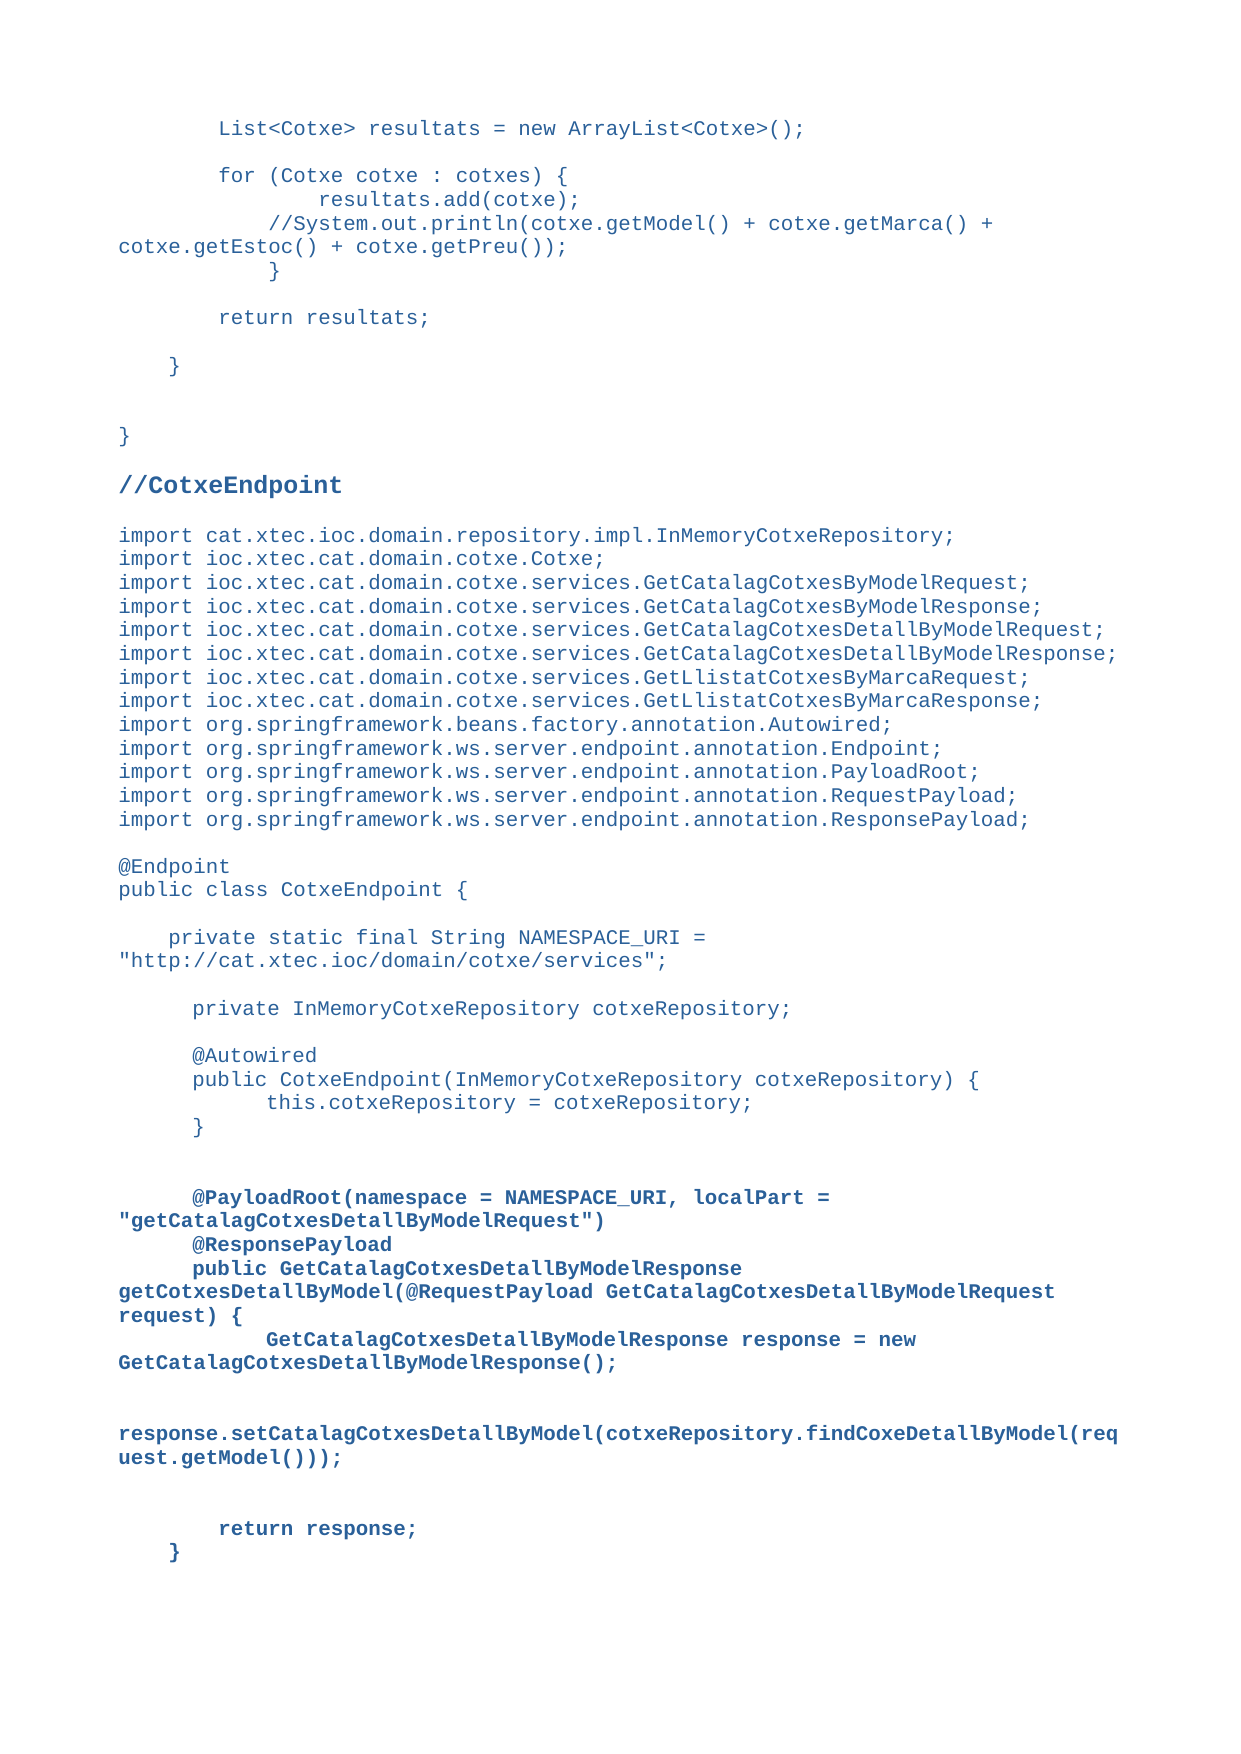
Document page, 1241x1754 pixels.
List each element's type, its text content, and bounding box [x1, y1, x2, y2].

text @ResponsePayload [118, 1234, 1122, 1258]
text GetCatalagCotxesDetallByModelResponse response = new GetCatalagCotxesDetallByModelResponse(); [118, 1329, 1122, 1376]
text private static final String NAMESPACE_URI = "http://cat.xtec.ioc/domain/cotxe/services"; [118, 927, 1122, 974]
text import org.springframework.beans.factory.annotation.Autowired; [118, 714, 1122, 738]
text } [118, 1116, 1122, 1139]
text } [118, 1542, 1122, 1565]
text this.cotxeRepository = cotxeRepository; [118, 1092, 1122, 1116]
text @PayloadRoot(namespace = NAMESPACE_URI, localPart = "getCatalagCotxesDetallByModelRequest") [118, 1187, 1122, 1234]
text } [118, 260, 1122, 284]
text import org.springframework.ws.server.endpoint.annotation.PayloadRoot; [118, 761, 1122, 785]
text List<Cotxe> resultats = new ArrayList<Cotxe>(); [118, 118, 1122, 142]
text import ioc.xtec.cat.domain.cotxe.services.GetCatalagCotxesDetallByModelRequest; [118, 619, 1122, 643]
text import ioc.xtec.cat.domain.cotxe.services.GetCatalagCotxesByModelResponse; [118, 596, 1122, 619]
text import ioc.xtec.cat.domain.cotxe.services.GetLlistatCotxesByMarcaResponse; [118, 690, 1122, 714]
text import org.springframework.ws.server.endpoint.annotation.Endpoint; [118, 738, 1122, 761]
text return response; [118, 1518, 1122, 1542]
text import ioc.xtec.cat.domain.cotxe.services.GetCatalagCotxesDetallByModelResponse; [118, 643, 1122, 667]
text for (Cotxe cotxe : cotxes) { [118, 165, 1122, 189]
text import org.springframework.ws.server.endpoint.annotation.ResponsePayload; [118, 808, 1122, 832]
text @Autowired [118, 1045, 1122, 1069]
text private InMemoryCotxeRepository cotxeRepository; [118, 998, 1122, 1021]
text resultats.add(cotxe); [118, 189, 1122, 213]
text //System.out.println(cotxe.getModel() + cotxe.getMarca() + cotxe.getEstoc() + cotxe.getPreu()); [118, 213, 1122, 260]
text //CotxeEndpoint [118, 473, 1122, 501]
text import cat.xtec.ioc.domain.repository.impl.InMemoryCotxeRepository; [118, 525, 1122, 548]
text import org.springframework.ws.server.endpoint.annotation.RequestPayload; [118, 785, 1122, 808]
text import ioc.xtec.cat.domain.cotxe.services.GetLlistatCotxesByMarcaRequest; [118, 667, 1122, 690]
text response.setCatalagCotxesDetallByModel(cotxeRepository.findCoxeDetallByModel(request.getModel())); [118, 1376, 1122, 1471]
text } [118, 354, 1122, 378]
text import ioc.xtec.cat.domain.cotxe.services.GetCatalagCotxesByModelRequest; [118, 572, 1122, 596]
text public GetCatalagCotxesDetallByModelResponse getCotxesDetallByModel(@RequestPayload GetCatalagCotxesDetallByModelRequest request) { [118, 1258, 1122, 1329]
text public class CotxeEndpoint { [118, 879, 1122, 903]
text public CotxeEndpoint(InMemoryCotxeRepository cotxeRepository) { [118, 1069, 1122, 1092]
text import ioc.xtec.cat.domain.cotxe.Cotxe; [118, 548, 1122, 572]
text @Endpoint [118, 856, 1122, 879]
text } [118, 426, 1122, 449]
text return resultats; [118, 307, 1122, 331]
